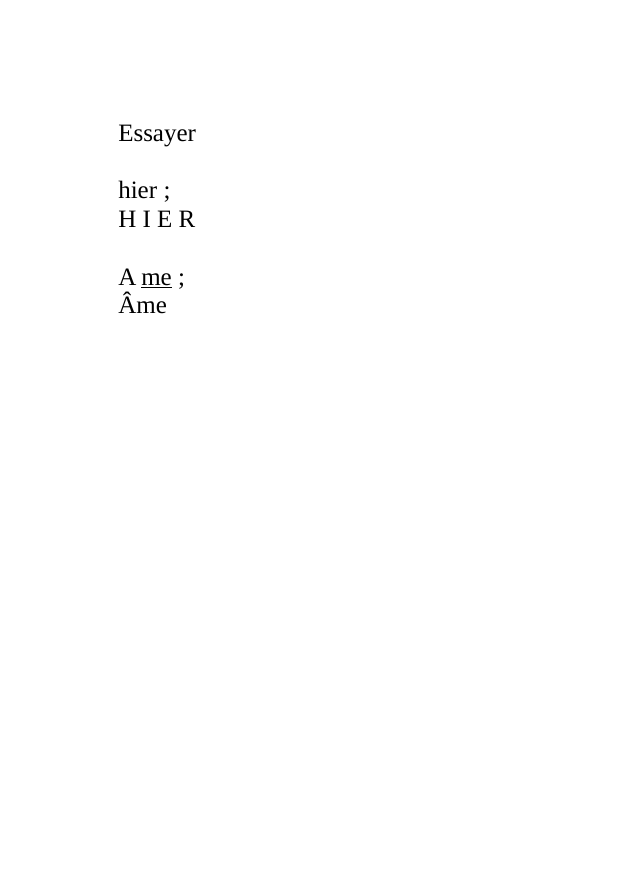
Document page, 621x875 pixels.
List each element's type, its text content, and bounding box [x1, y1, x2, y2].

text Essayer [118, 118, 502, 147]
text Âme [118, 291, 502, 319]
text A me ; [118, 262, 502, 291]
text hier ; [118, 176, 502, 204]
text H I E R [118, 204, 502, 233]
